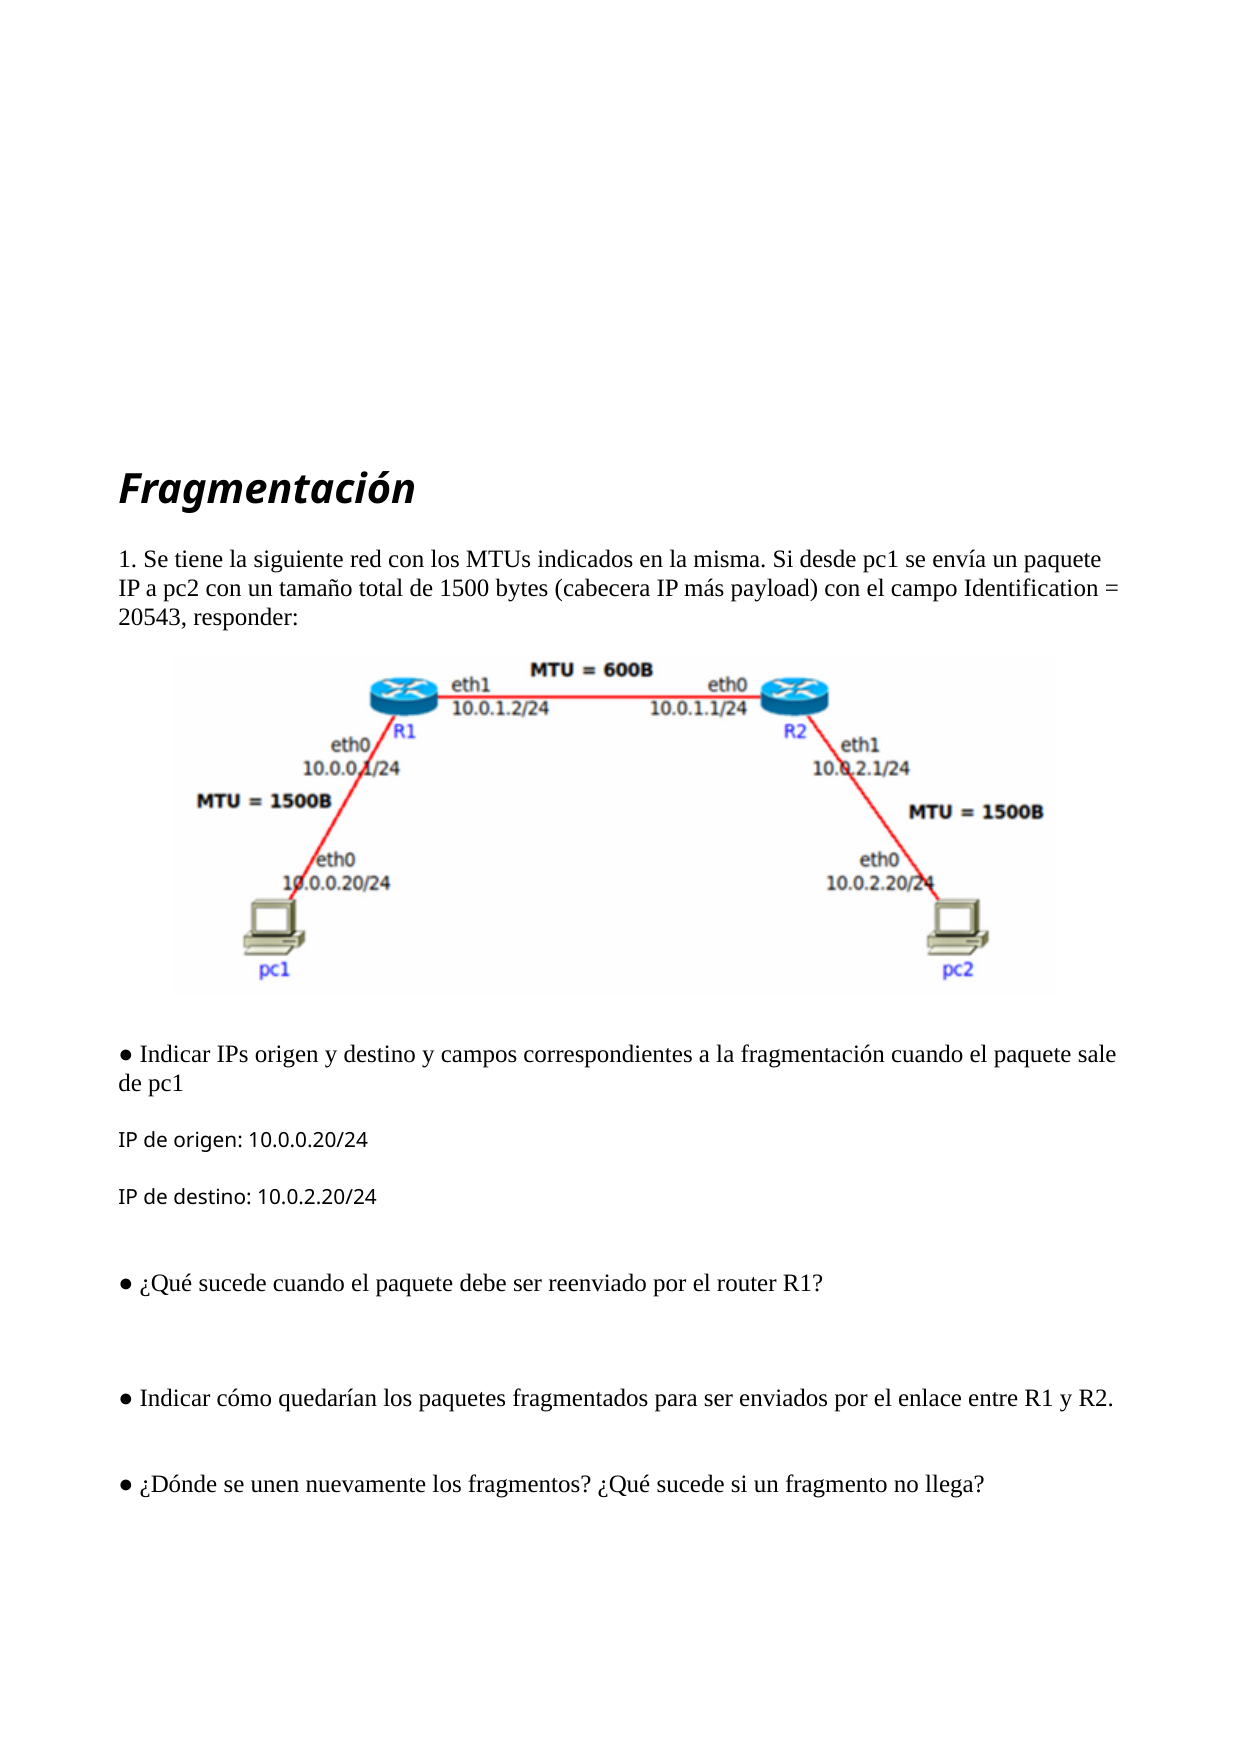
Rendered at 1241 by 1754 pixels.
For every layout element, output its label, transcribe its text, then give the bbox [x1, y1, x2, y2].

text ● ¿Qué sucede cuando el paquete debe ser reenviado por el router R1? [118, 1268, 1122, 1297]
text Fragmentación [118, 459, 1122, 516]
text IP de destino: 10.0.2.20/24 [118, 1182, 1122, 1211]
text IP de origen: 10.0.0.20/24 [118, 1126, 1122, 1154]
text ● Indicar IPs origen y destino y campos correspondientes a la fragmentación cuando el paquete sale de pc1 [118, 1039, 1122, 1097]
text ● Indicar cómo quedarían los paquetes fragmentados para ser enviados por el enlace entre R1 y R2. [118, 1383, 1122, 1411]
picture [172, 655, 1056, 1011]
text ● ¿Dónde se unen nuevamente los fragmentos? ¿Qué sucede si un fragmento no llega? [118, 1469, 1122, 1498]
text 1. Se tiene la siguiente red con los MTUs indicados en la misma. Si desde pc1 se envía un paquete IP a pc2 con un tamaño total de 1500 bytes (cabecera IP más payload) con el campo Identification = 20543, responder: [118, 544, 1122, 631]
